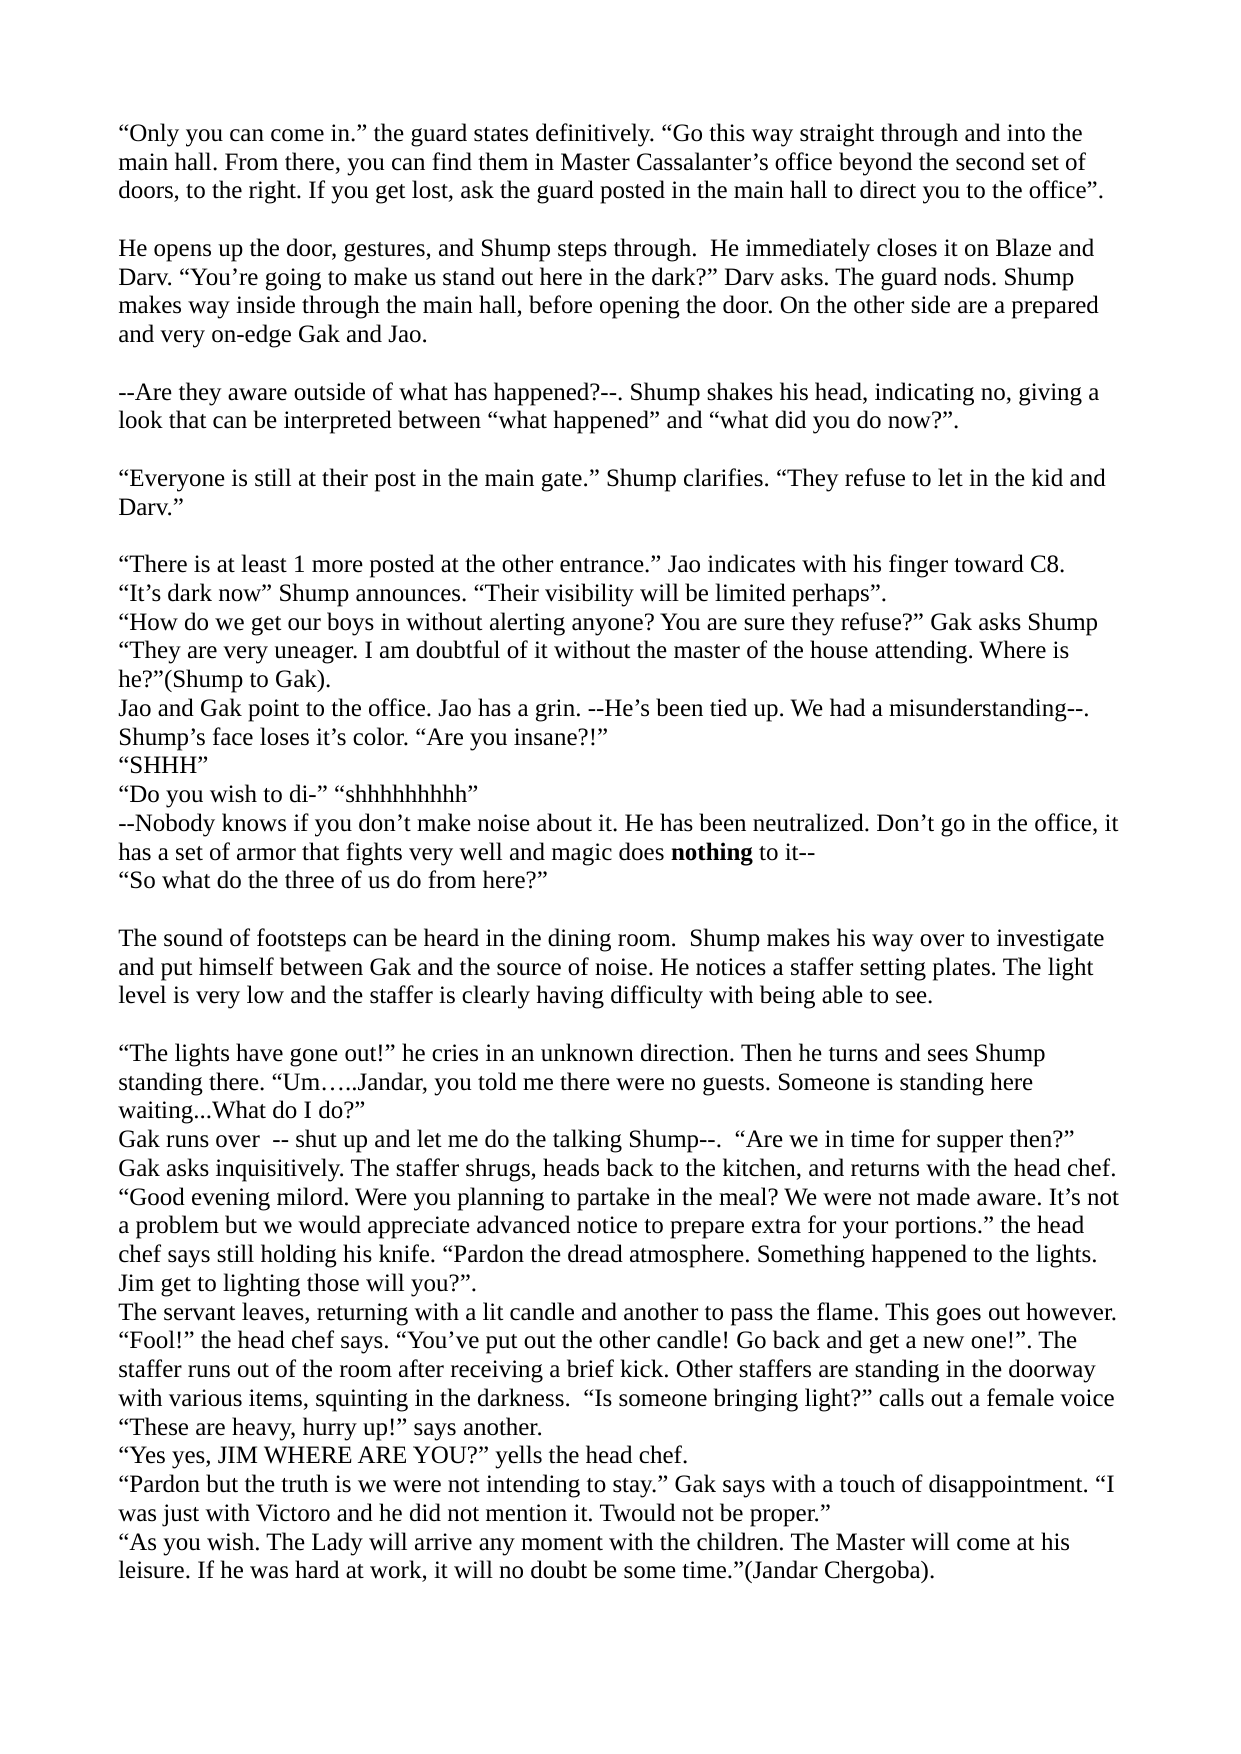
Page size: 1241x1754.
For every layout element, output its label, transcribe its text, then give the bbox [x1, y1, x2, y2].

text --Nobody knows if you don’t make noise about it. He has been neutralized. Don’t go in the office, it has a set of armor that fights very well and magic does nothing to it-- [118, 808, 1122, 866]
text “Everyone is still at their post in the main gate.” Shump clarifies. “They refuse to let in the kid and Darv.” [118, 463, 1122, 521]
text “SHHH” [118, 751, 1122, 779]
text Gak runs over -- shut up and let me do the talking Shump--. “Are we in time for supper then?” Gak asks inquisitively. The staffer shrugs, heads back to the kitchen, and returns with the head chef. [118, 1124, 1122, 1182]
text “Pardon but the truth is we were not intending to stay.” Gak says with a touch of disappointment. “I was just with Victoro and he did not mention it. Twould not be proper.” [118, 1469, 1122, 1527]
text “So what do the three of us do from here?” [118, 866, 1122, 894]
text “They are very uneager. I am doubtful of it without the master of the house attending. Where is he?”(Shump to Gak). [118, 636, 1122, 693]
text “As you wish. The Lady will arrive any moment with the children. The Master will come at his leisure. If he was hard at work, it will no doubt be some time.”(Jandar Chergoba). [118, 1527, 1122, 1584]
text The sound of footsteps can be heard in the dining room. Shump makes his way over to investigate and put himself between Gak and the source of noise. He notices a staffer setting plates. The light level is very low and the staffer is clearly having difficulty with being able to see. [118, 923, 1122, 1009]
text The servant leaves, returning with a lit candle and another to pass the flame. This goes out however. “Fool!” the head chef says. “You’ve put out the other candle! Go back and get a new one!”. The staffer runs out of the room after receiving a brief kick. Other staffers are standing in the doorway with various items, squinting in the darkness. “Is someone bringing light?” calls out a female voice “These are heavy, hurry up!” says another. [118, 1297, 1122, 1441]
text Jao and Gak point to the office. Jao has a grin. --He’s been tied up. We had a misunderstanding--. [118, 693, 1122, 722]
text “Only you can come in.” the guard states definitively. “Go this way straight through and into the main hall. From there, you can find them in Master Cassalanter’s office beyond the second set of doors, to the right. If you get lost, ask the guard posted in the main hall to direct you to the office”. [118, 118, 1122, 204]
text “It’s dark now” Shump announces. “Their visibility will be limited perhaps”. [118, 578, 1122, 607]
text He opens up the door, gestures, and Shump steps through. He immediately closes it on Blaze and Darv. “You’re going to make us stand out here in the dark?” Darv asks. The guard nods. Shump makes way inside through the main hall, before opening the door. On the other side are a prepared and very on-edge Gak and Jao. [118, 233, 1122, 348]
text Shump’s face loses it’s color. “Are you insane?!” [118, 722, 1122, 751]
text “The lights have gone out!” he cries in an unknown direction. Then he turns and sees Shump standing there. “Um…..Jandar, you told me there were no guests. Someone is standing here waiting...What do I do?” [118, 1038, 1122, 1124]
text --Are they aware outside of what has happened?--. Shump shakes his head, indicating no, giving a look that can be interpreted between “what happened” and “what did you do now?”. [118, 377, 1122, 434]
text “Yes yes, JIM WHERE ARE YOU?” yells the head chef. [118, 1441, 1122, 1469]
text “Good evening milord. Were you planning to partake in the meal? We were not made aware. It’s not a problem but we would appreciate advanced notice to prepare extra for your portions.” the head chef says still holding his knife. “Pardon the dread atmosphere. Something happened to the lights. Jim get to lighting those will you?”. [118, 1182, 1122, 1297]
text “Do you wish to di-” “shhhhhhhhh” [118, 779, 1122, 808]
text “There is at least 1 more posted at the other entrance.” Jao indicates with his finger toward C8. [118, 549, 1122, 578]
text “How do we get our boys in without alerting anyone? You are sure they refuse?” Gak asks Shump [118, 607, 1122, 636]
